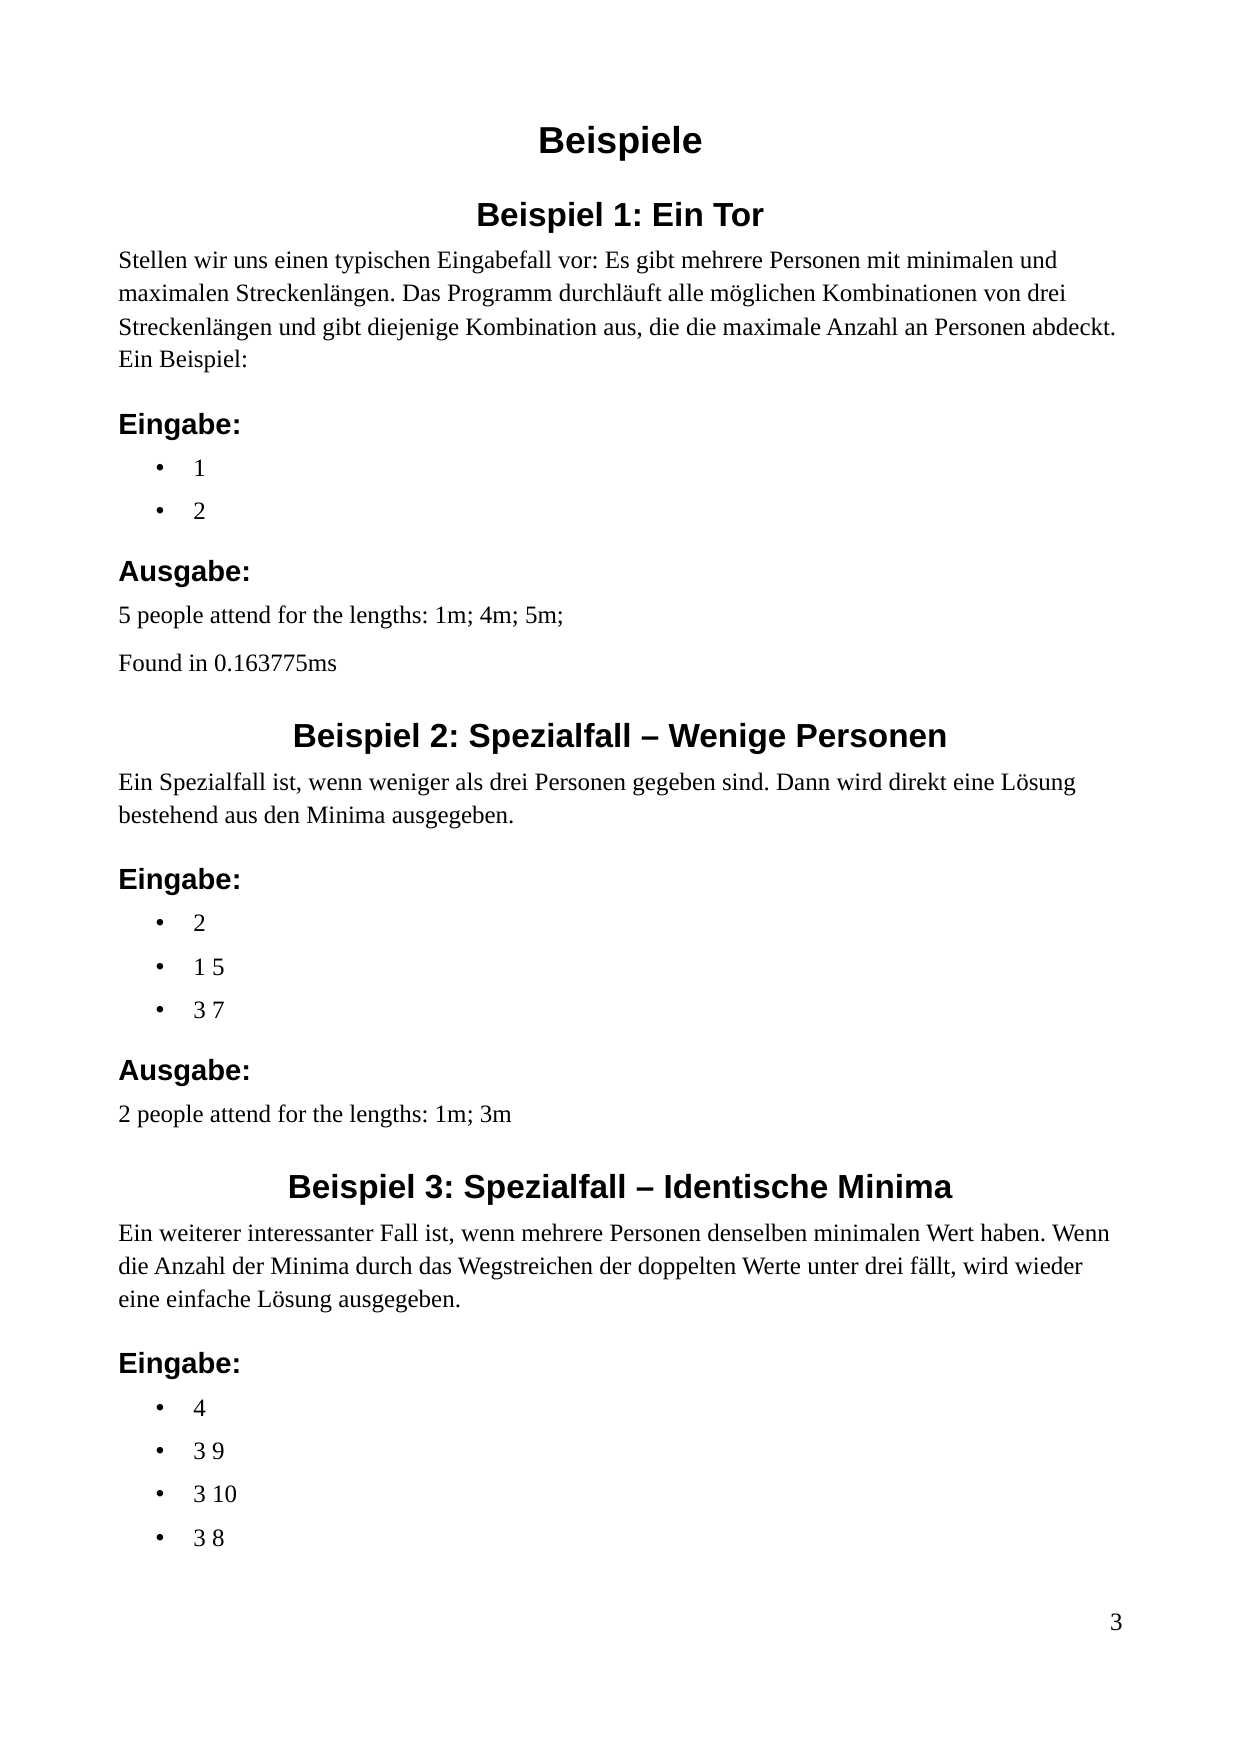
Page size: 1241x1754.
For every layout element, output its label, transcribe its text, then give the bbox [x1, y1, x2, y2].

list 3 10 [156, 1479, 1122, 1508]
subtitle Eingabe: [118, 1347, 1122, 1380]
text Ein Spezialfall ist, wenn weniger als drei Personen gegeben sind. Dann wird direkt eine Lösung bestehend aus den Minima ausgegeben. [118, 767, 1122, 829]
subtitle Beispiel 2: Spezialfall – Wenige Personen [118, 716, 1122, 754]
list 3 9 [156, 1436, 1122, 1465]
list 4 [156, 1393, 1122, 1421]
subtitle Beispiele [118, 118, 1122, 161]
list 1 [156, 453, 1122, 482]
text Ein weiterer interessanter Fall ist, wenn mehrere Personen denselben minimalen Wert haben. Wenn die Anzahl der Minima durch das Wegstreichen der doppelten Werte unter drei fällt, wird wieder eine einfache Lösung ausgegeben. [118, 1218, 1122, 1313]
subtitle Eingabe: [118, 407, 1122, 440]
text Found in 0.163775ms [118, 648, 1122, 676]
subtitle Ausgabe: [118, 1053, 1122, 1086]
text Stellen wir uns einen typischen Eingabefall vor: Es gibt mehrere Personen mit minimalen und maximalen Streckenlängen. Das Programm durchläuft alle möglichen Kombinationen von drei Streckenlängen und gibt diejenige Kombination aus, die die maximale Anzahl an Personen abdeckt. Ein Beispiel: [118, 246, 1122, 373]
list 3 7 [156, 995, 1122, 1024]
list 1 5 [156, 952, 1122, 980]
list 3 8 [156, 1523, 1122, 1551]
list 2 [156, 908, 1122, 937]
subtitle Eingabe: [118, 862, 1122, 896]
subtitle Ausgabe: [118, 554, 1122, 588]
text 5 people attend for the lengths: 1m; 4m; 5m; [118, 600, 1122, 629]
subtitle Beispiel 3: Spezialfall – Identische Minima [118, 1167, 1122, 1206]
text 2 people attend for the lengths: 1m; 3m [118, 1099, 1122, 1128]
list 2 [156, 496, 1122, 525]
subtitle Beispiel 1: Ein Tor [118, 194, 1122, 233]
